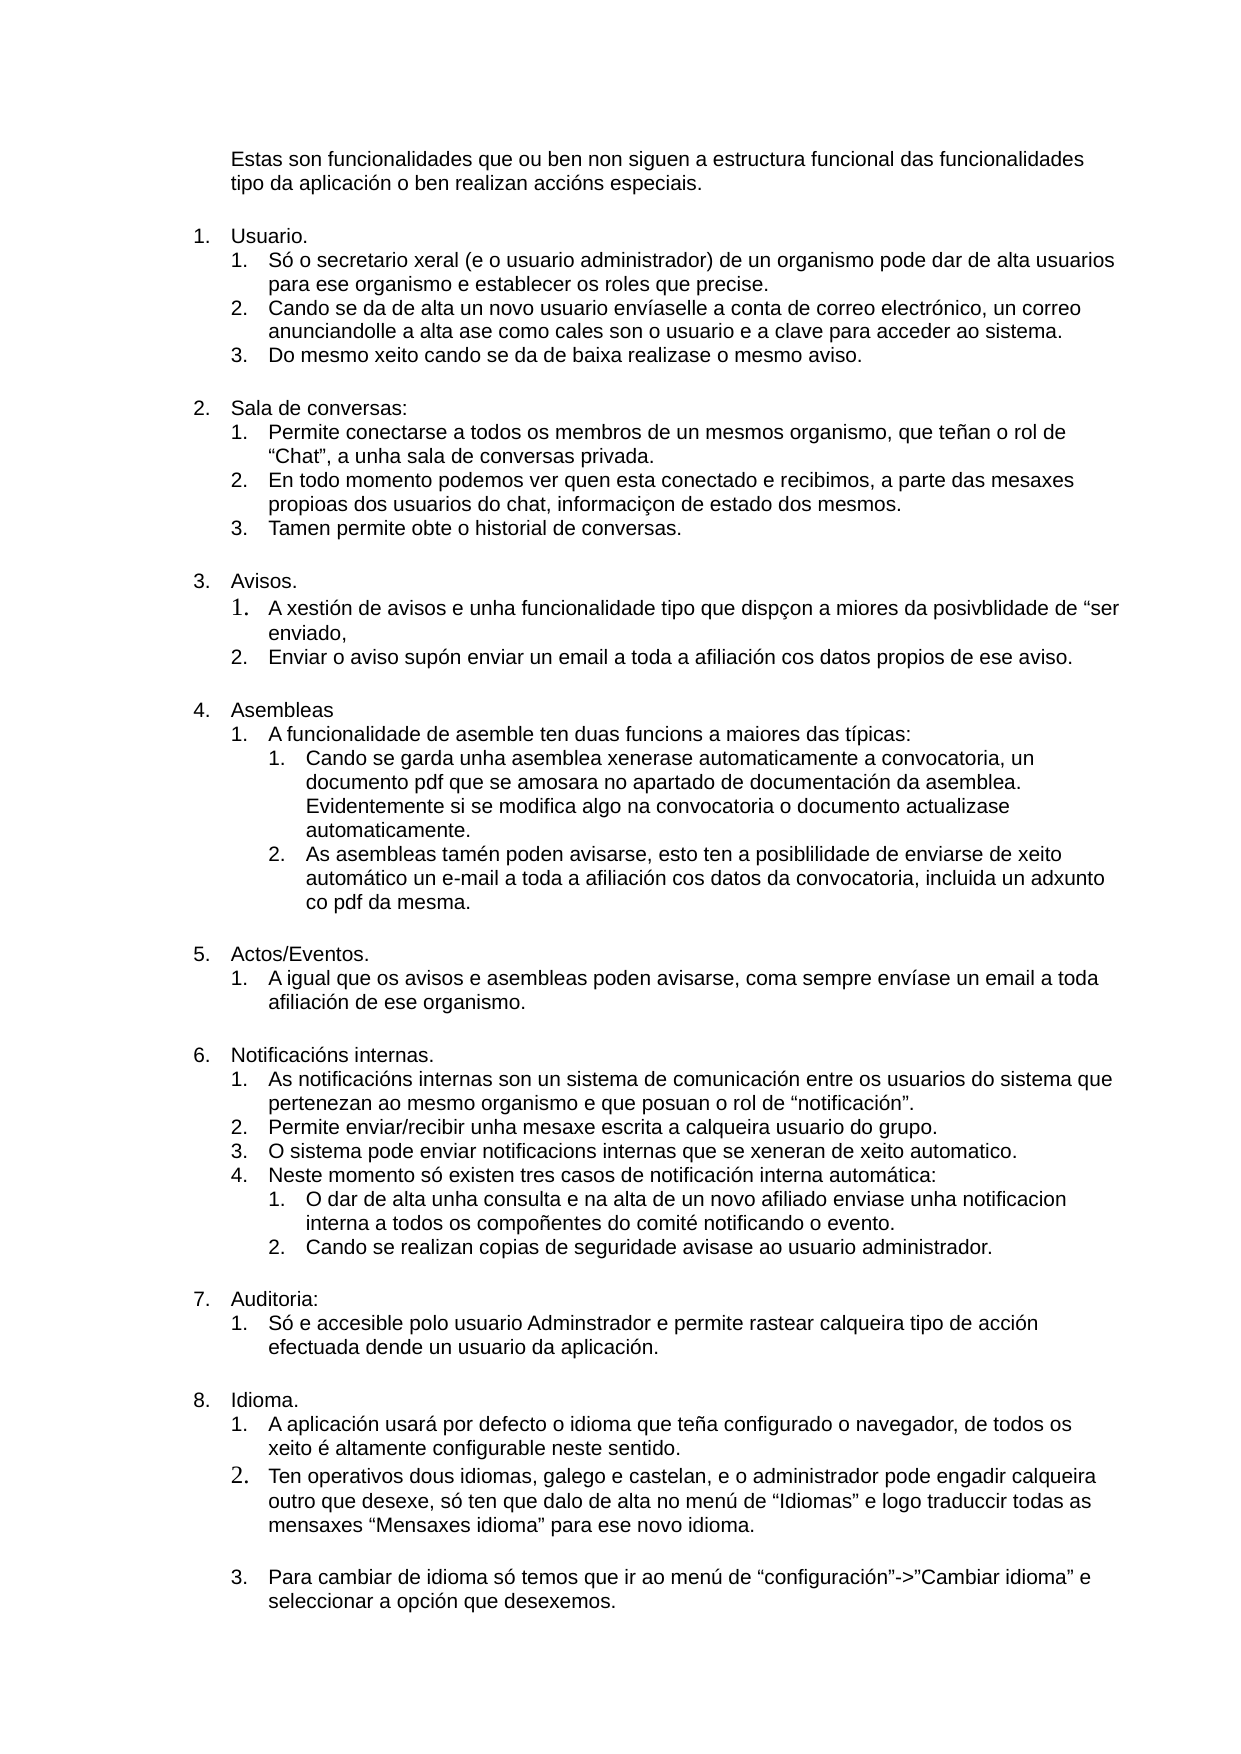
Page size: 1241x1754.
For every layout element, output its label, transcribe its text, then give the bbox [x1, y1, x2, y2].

list Cando se garda unha asemblea xenerase automaticamente a convocatoria, un documento pdf que se amosara no apartado de documentación da asemblea. Evidentemente si se modifica algo na convocatoria o documento actualizase automaticamente. [268, 746, 1122, 842]
list A igual que os avisos e asembleas poden avisarse, coma sempre envíase un email a toda afiliación de ese organismo. [231, 966, 1122, 1014]
list Idioma. [193, 1388, 1122, 1412]
list O sistema pode enviar notificacions internas que se xeneran de xeito automatico. [231, 1139, 1122, 1163]
list O dar de alta unha consulta e na alta de un novo afiliado enviase unha notificacion interna a todos os compoñentes do comité notificando o evento. [268, 1187, 1122, 1234]
list Permite conectarse a todos os membros de un mesmos organismo, que teñan o rol de “Chat”, a unha sala de conversas privada. [231, 420, 1122, 468]
list Auditoria: [193, 1287, 1122, 1311]
list Permite enviar/recibir unha mesaxe escrita a calqueira usuario do grupo. [231, 1115, 1122, 1139]
list A aplicación usará por defecto o idioma que teña configurado o navegador, de todos os xeito é altamente configurable neste sentido. [231, 1412, 1122, 1460]
list Para cambiar de idioma só temos que ir ao menú de “configuración”->”Cambiar idioma” e seleccionar a opción que desexemos. [231, 1565, 1122, 1613]
list Actos/Eventos. [193, 942, 1122, 966]
list Sala de conversas: [193, 396, 1122, 420]
list Asembleas [193, 698, 1122, 722]
list Avisos. [193, 568, 1122, 592]
list En todo momento podemos ver quen esta conectado e recibimos, a parte das mesaxes propioas dos usuarios do chat, informaciçon de estado dos mesmos. [231, 468, 1122, 516]
list Notificacións internas. [193, 1043, 1122, 1067]
list A xestión de avisos e unha funcionalidade tipo que dispçon a miores da posivblidade de “ser enviado, [231, 592, 1122, 645]
list A funcionalidade de asemble ten duas funcions a maiores das típicas: [231, 722, 1122, 746]
list Tamen permite obte o historial de conversas. [231, 516, 1122, 540]
list Só e accesible polo usuario Adminstrador e permite rastear calqueira tipo de acción efectuada dende un usuario da aplicación. [231, 1311, 1122, 1359]
list Usuario. [193, 223, 1122, 247]
list Enviar o aviso supón enviar un email a toda a afiliación cos datos propios de ese aviso. [231, 645, 1122, 669]
list Neste momento só existen tres casos de notificación interna automática: [231, 1163, 1122, 1187]
list As notificacións internas son un sistema de comunicación entre os usuarios do sistema que pertenezan ao mesmo organismo e que posuan o rol de “notificación”. [231, 1067, 1122, 1115]
list Só o secretario xeral (e o usuario administrador) de un organismo pode dar de alta usuarios para ese organismo e establecer os roles que precise. [231, 247, 1122, 295]
list Ten operativos dous idiomas, galego e castelan, e o administrador pode engadir calqueira outro que desexe, só ten que dalo de alta no menú de “Idiomas” e logo traduccir todas as mensaxes “Mensaxes idioma” para ese novo idioma. [231, 1460, 1122, 1536]
list Estas son funcionalidades que ou ben non siguen a estructura funcional das funcionalidades tipo da aplicación o ben realizan accións especiais. [193, 147, 1122, 195]
list As asembleas tamén poden avisarse, esto ten a posiblilidade de enviarse de xeito automático un e-mail a toda a afiliación cos datos da convocatoria, incluida un adxunto co pdf da mesma. [268, 842, 1122, 913]
list Do mesmo xeito cando se da de baixa realizase o mesmo aviso. [231, 343, 1122, 367]
list Cando se realizan copias de seguridade avisase ao usuario administrador. [268, 1234, 1122, 1258]
list Cando se da de alta un novo usuario envíaselle a conta de correo electrónico, un correo anunciandolle a alta ase como cales son o usuario e a clave para acceder ao sistema. [231, 295, 1122, 343]
